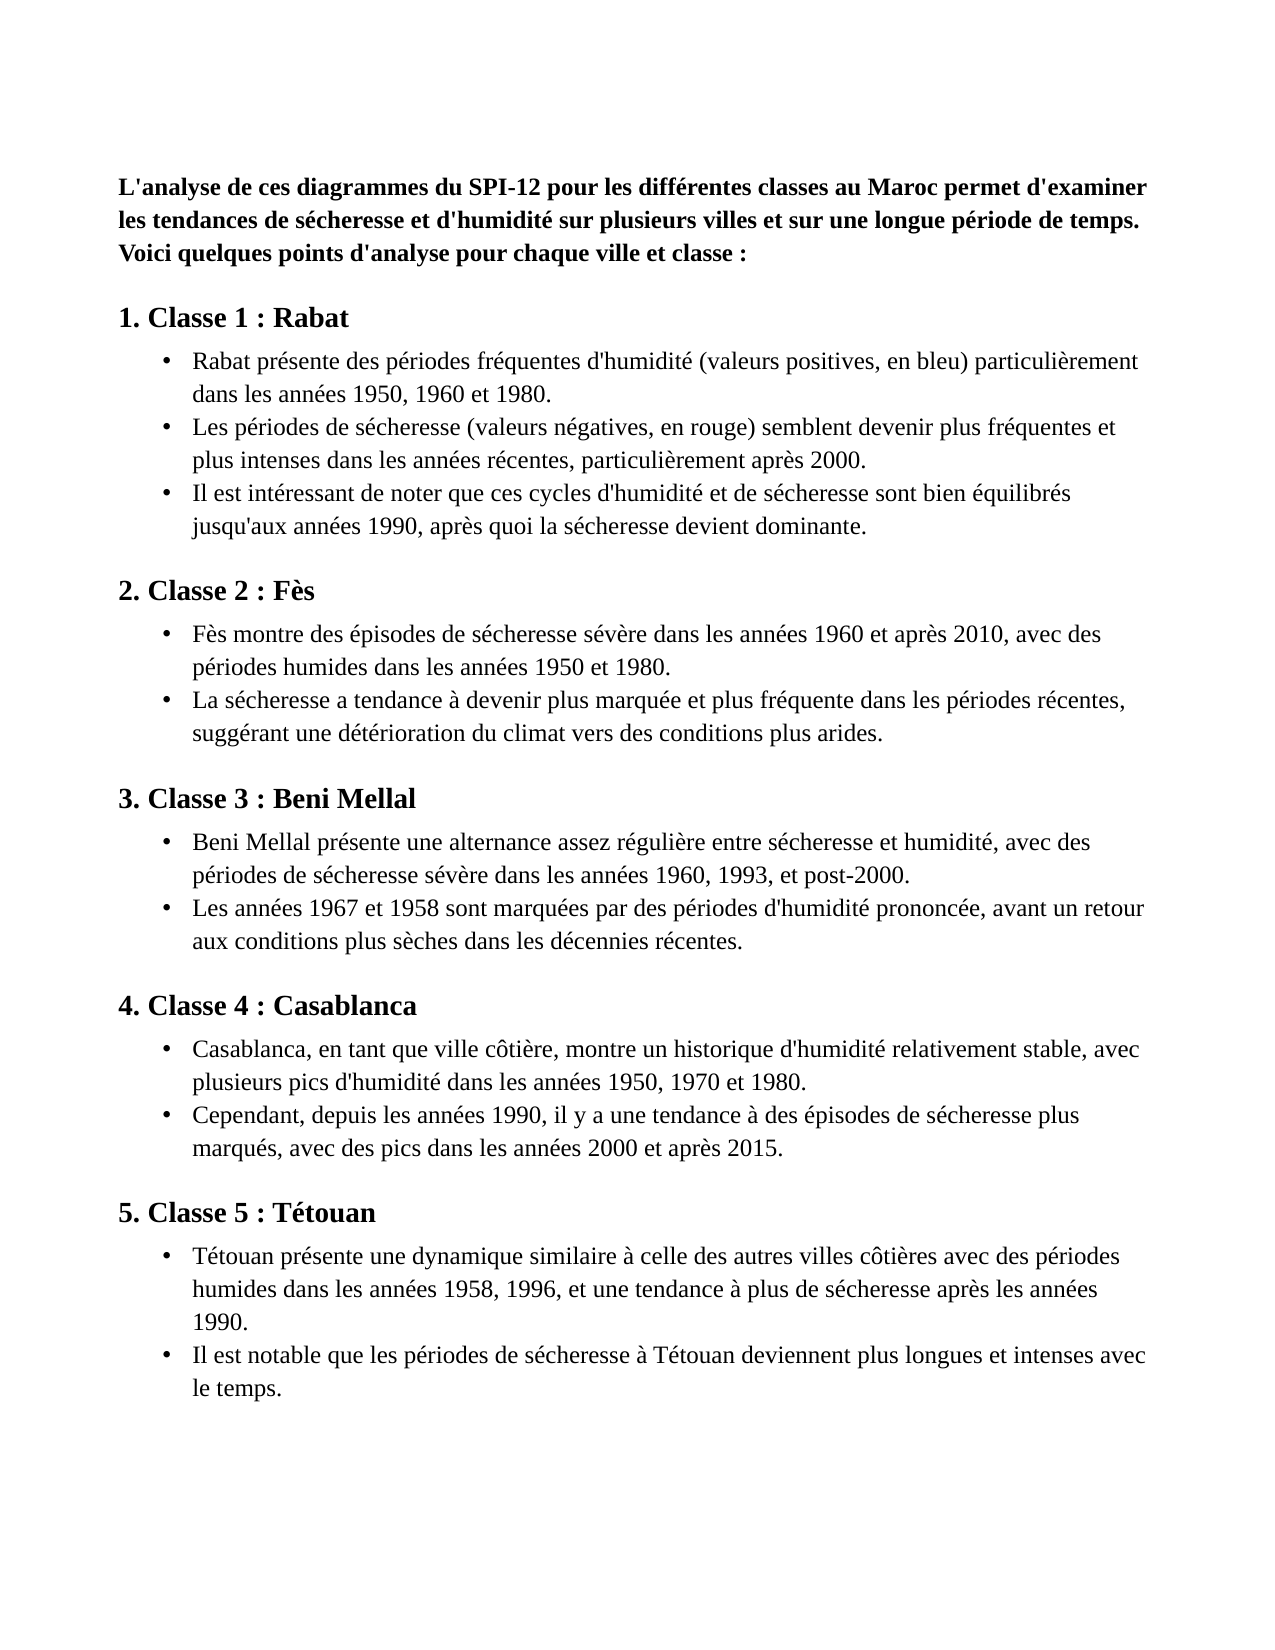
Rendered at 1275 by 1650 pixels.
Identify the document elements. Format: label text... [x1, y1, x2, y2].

list Casablanca, en tant que ville côtière, montre un historique d'humidité relativement stable, avec plusieurs pics d'humidité dans les années 1950, 1970 et 1980. [162, 1034, 1157, 1096]
list Rabat présente des périodes fréquentes d'humidité (valeurs positives, en bleu) particulièrement dans les années 1950, 1960 et 1980. [162, 346, 1157, 408]
list Beni Mellal présente une alternance assez régulière entre sécheresse et humidité, avec des périodes de sécheresse sévère dans les années 1960, 1993, et post-2000. [162, 827, 1157, 888]
list Tétouan présente une dynamique similaire à celle des autres villes côtières avec des périodes humides dans les années 1958, 1996, et une tendance à plus de sécheresse après les années 1990. [162, 1241, 1157, 1336]
list Il est notable que les périodes de sécheresse à Tétouan deviennent plus longues et intenses avec le temps. [162, 1340, 1157, 1402]
list Les périodes de sécheresse (valeurs négatives, en rouge) semblent devenir plus fréquentes et plus intenses dans les années récentes, particulièrement après 2000. [162, 412, 1157, 474]
list La sécheresse a tendance à devenir plus marquée et plus fréquente dans les périodes récentes, suggérant une détérioration du climat vers des conditions plus arides. [162, 686, 1157, 747]
list Cependant, depuis les années 1990, il y a une tendance à des épisodes de sécheresse plus marqués, avec des pics dans les années 2000 et après 2015. [162, 1100, 1157, 1162]
subtitle 4. Classe 4 : Casablanca [118, 988, 1157, 1022]
subtitle 2. Classe 2 : Fès [118, 573, 1157, 607]
list Il est intéressant de noter que ces cycles d'humidité et de sécheresse sont bien équilibrés jusqu'aux années 1990, après quoi la sécheresse devient dominante. [162, 478, 1157, 540]
subtitle 1. Classe 1 : Rabat [118, 300, 1157, 334]
subtitle 5. Classe 5 : Tétouan [118, 1195, 1157, 1229]
text L'analyse de ces diagrammes du SPI-12 pour les différentes classes au Maroc permet d'examiner les tendances de sécheresse et d'humidité sur plusieurs villes et sur une longue période de temps. Voici quelques points d'analyse pour chaque ville et classe : [118, 172, 1157, 267]
list Les années 1967 et 1958 sont marquées par des périodes d'humidité prononcée, avant un retour aux conditions plus sèches dans les décennies récentes. [162, 893, 1157, 954]
subtitle 3. Classe 3 : Beni Mellal [118, 781, 1157, 814]
list Fès montre des épisodes de sécheresse sévère dans les années 1960 et après 2010, avec des périodes humides dans les années 1950 et 1980. [162, 619, 1157, 681]
